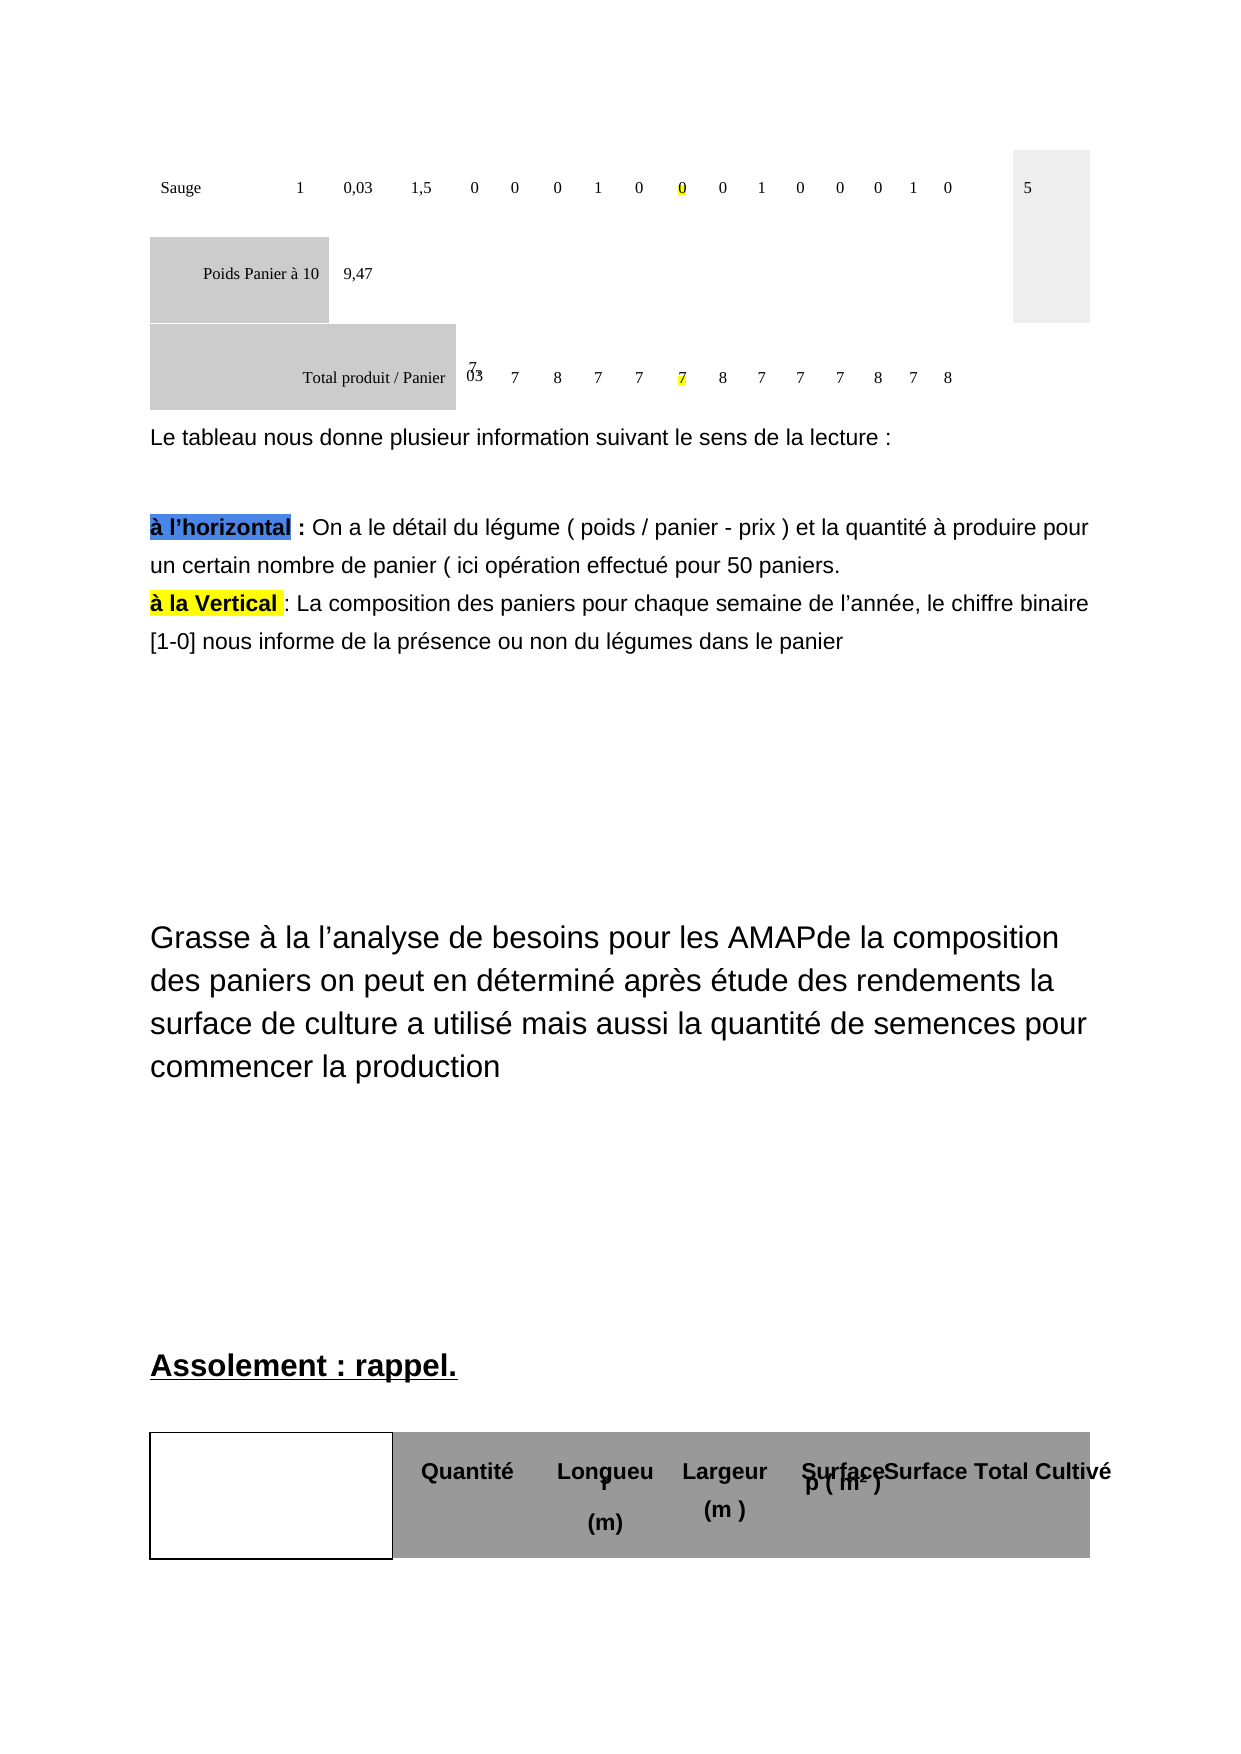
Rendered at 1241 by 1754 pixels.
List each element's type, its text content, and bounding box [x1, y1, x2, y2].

table_cell [579, 237, 617, 323]
table_cell 0 [536, 150, 579, 237]
text des paniers on peut en déterminé après étude des rendements la [214, 977, 365, 995]
table_cell 0 [617, 150, 661, 237]
table_cell 7 [579, 324, 617, 410]
table_cell [493, 237, 536, 323]
text à la Vertical : La composition des paniers pour chaque semaine de l’année, le chiffre binaire [682, 601, 1090, 614]
table_cell 0 [493, 150, 536, 237]
table_cell 9,47 [329, 237, 386, 323]
table_cell 7 [661, 324, 704, 410]
text [1-0] nous informe de la présence ou non du légumes dans le panier [194, 639, 399, 652]
table_cell [742, 237, 781, 323]
table_cell [704, 237, 742, 323]
table_cell [931, 237, 965, 323]
text à la Vertical : La composition des paniers pour chaque semaine de l’année, le chiffre binaire [150, 601, 373, 614]
table_cell 1 [896, 150, 931, 237]
table_cell Poids Panier à 10 [150, 237, 329, 323]
table_cell 1 [271, 150, 329, 237]
text commencer la production [150, 1063, 356, 1081]
text Le tableau nous donne plusieur information suivant le sens de la lecture : [393, 435, 1090, 448]
table_cell 8 [931, 324, 965, 410]
table_cell 5 [1013, 150, 1090, 237]
table_cell [781, 237, 819, 323]
table_cell [861, 237, 896, 323]
table_cell 1 [742, 150, 781, 237]
text surface de culture a utilisé mais aussi la quantité de semences pour [150, 1020, 723, 1038]
table_cell 0 [861, 150, 896, 237]
table_cell 7 [781, 324, 819, 410]
table_cell 8 [536, 324, 579, 410]
table_cell 0 [456, 150, 493, 237]
table_cell [965, 237, 1013, 323]
text un certain nombre de panier ( ici opération effectué pour 50 paniers. [762, 563, 1090, 576]
text Assolement : rappel. [150, 1362, 386, 1379]
text Grasse à la l’analyse de besoins pour les AMAPde la composition [399, 934, 610, 952]
table_header Longueur (m) [542, 1432, 668, 1558]
table_cell [386, 237, 456, 323]
table_cell [536, 237, 579, 323]
table_cell 7,03 [456, 324, 493, 410]
text un certain nombre de panier ( ici opération effectué pour 50 paniers. [150, 563, 375, 576]
text des paniers on peut en déterminé après étude des rendements la [368, 977, 643, 995]
table_cell [1013, 324, 1090, 410]
table_cell [965, 324, 1013, 410]
text des paniers on peut en déterminé après étude des rendements la [646, 977, 1090, 995]
text [1-0] nous informe de la présence ou non du légumes dans le panier [401, 639, 633, 652]
text surface de culture a utilisé mais aussi la quantité de semences pour [725, 1020, 1026, 1038]
table_cell [661, 237, 704, 323]
table_cell [965, 150, 1013, 237]
table_cell [456, 237, 493, 323]
text [1-0] nous informe de la présence ou non du légumes dans le panier [783, 639, 1090, 652]
table_cell Total produit / Panier [150, 324, 456, 410]
table_cell 7 [742, 324, 781, 410]
table_cell 7 [617, 324, 661, 410]
table_header Surface Total Cultivé [905, 1432, 1090, 1558]
text commencer la production [359, 1063, 1090, 1081]
text Assolement : rappel. [409, 1362, 1090, 1380]
text Grasse à la l’analyse de besoins pour les AMAPde la composition [956, 934, 1090, 952]
table_cell 7 [819, 324, 861, 410]
table_cell 0,03 [329, 150, 386, 237]
text Grasse à la l’analyse de besoins pour les AMAPde la composition [613, 934, 953, 952]
table_cell [617, 237, 661, 323]
table_cell 8 [861, 324, 896, 410]
table_cell 0 [781, 150, 819, 237]
table_header Surface p ( m² ) [781, 1432, 905, 1558]
table_cell 7 [896, 324, 931, 410]
table_header [151, 1433, 392, 1558]
table_header Quantité [393, 1432, 542, 1558]
text Grasse à la l’analyse de besoins pour les AMAPde la composition [150, 934, 397, 952]
text Le tableau nous donne plusieur information suivant le sens de la lecture : [150, 435, 391, 448]
text à l’horizontal : On a le détail du légume ( poids / panier - prix ) et la quantité à produire pour [150, 525, 512, 538]
table_cell 1 [579, 150, 617, 237]
table_cell 0 [931, 150, 965, 237]
text [1-0] nous informe de la présence ou non du légumes dans le panier [635, 639, 781, 652]
text un certain nombre de panier ( ici opération effectué pour 50 paniers. [501, 563, 676, 576]
table_cell 0 [704, 150, 742, 237]
table_cell 8 [704, 324, 742, 410]
table_cell Sauge [150, 150, 271, 237]
table_cell 0 [819, 150, 861, 237]
table_header Largeur (m ) [668, 1432, 781, 1558]
table_cell 1,5 [386, 150, 456, 237]
table_cell [1013, 237, 1090, 323]
table_cell 7 [493, 324, 536, 410]
table_cell 0 [661, 150, 704, 237]
table_cell [896, 237, 931, 323]
table_cell [819, 237, 861, 323]
